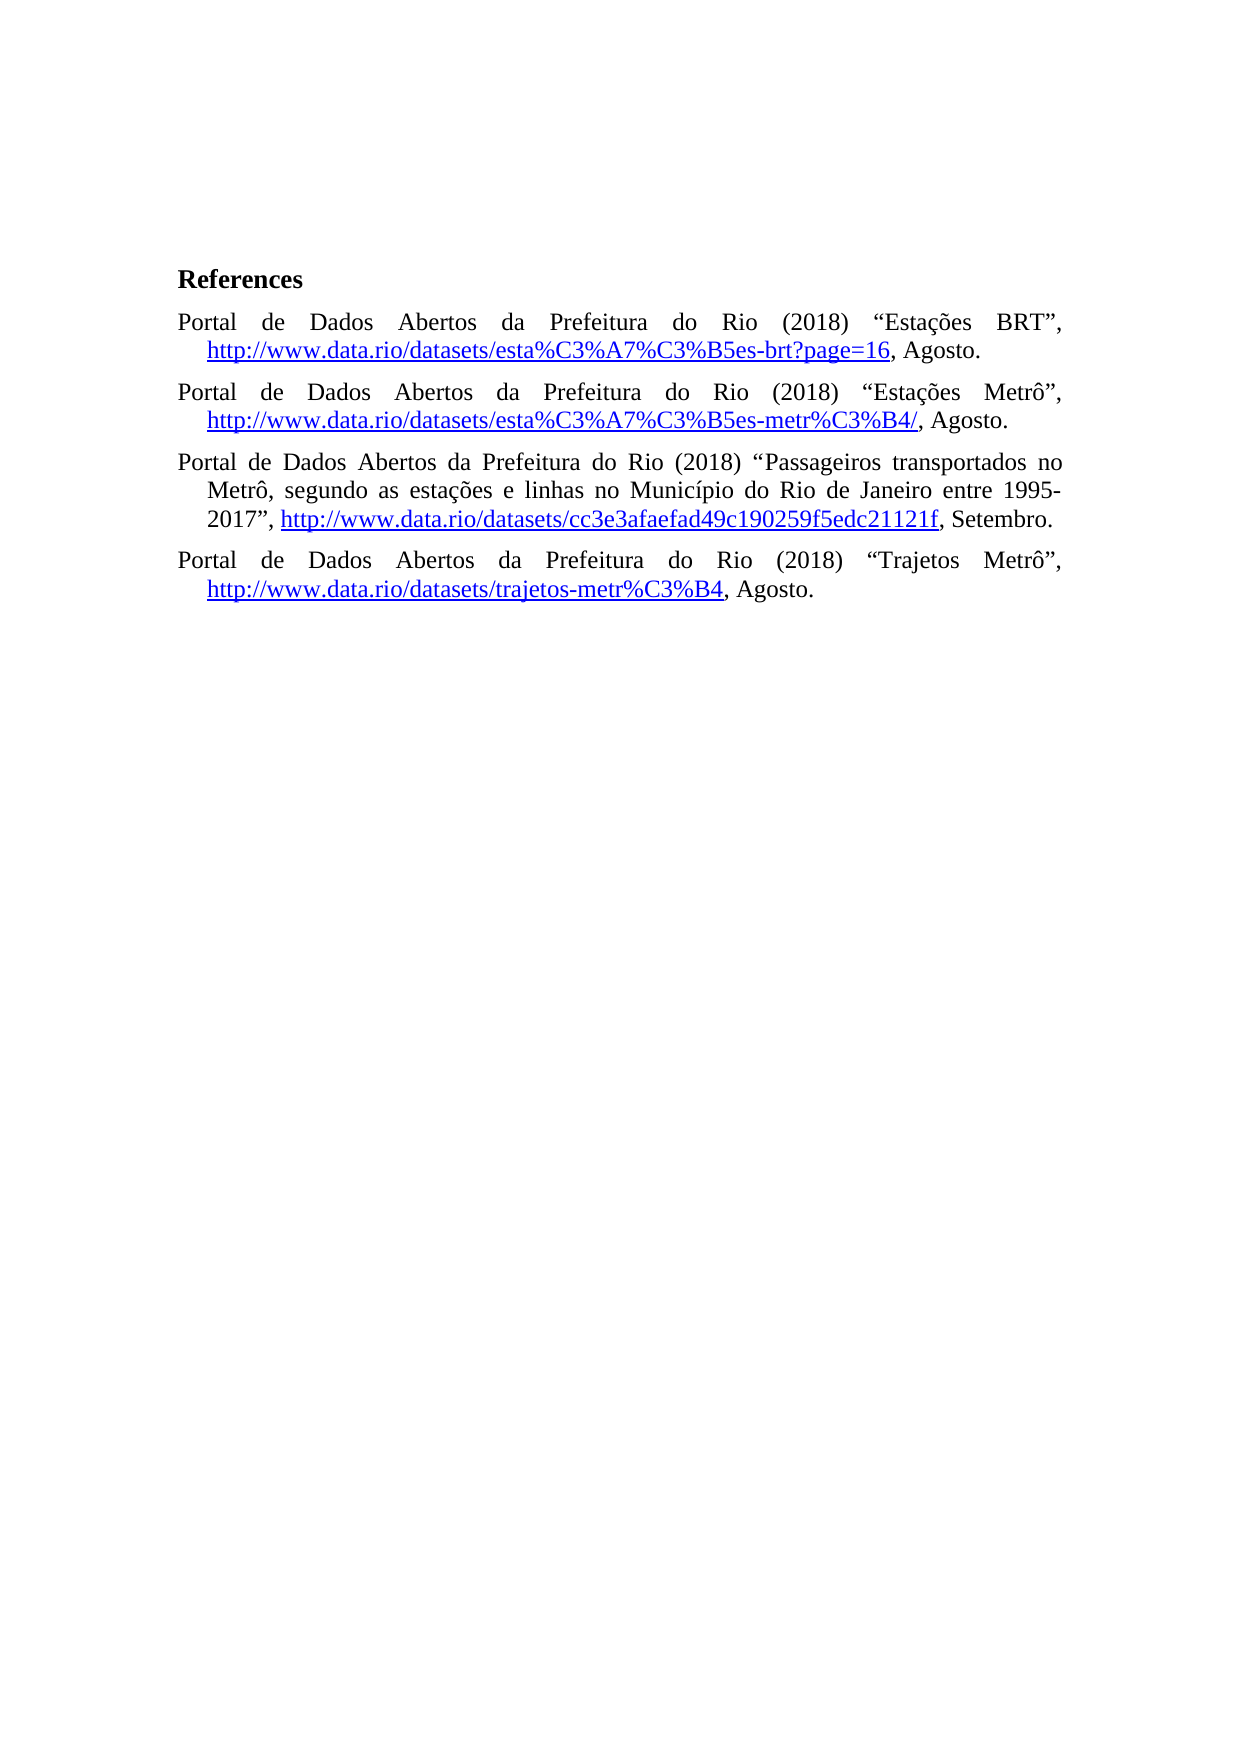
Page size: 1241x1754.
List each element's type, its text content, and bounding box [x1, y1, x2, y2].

text Portal de Dados Abertos da Prefeitura do Rio (2018) “Trajetos Metrô”, http://www.data.rio/datasets/trajetos-metr%C3%B4, Agosto. [177, 545, 1063, 603]
text Portal de Dados Abertos da Prefeitura do Rio (2018) “Estações BRT”, http://www.data.rio/datasets/esta%C3%A7%C3%B5es-brt?page=16, Agosto. [177, 307, 1063, 364]
subtitle References [177, 263, 1063, 294]
text Portal de Dados Abertos da Prefeitura do Rio (2018) “Estações Metrô”, http://www.data.rio/datasets/esta%C3%A7%C3%B5es-metr%C3%B4/, Agosto. [177, 377, 1063, 434]
text Portal de Dados Abertos da Prefeitura do Rio (2018) “Passageiros transportados no Metrô, segundo as estações e linhas no Município do Rio de Janeiro entre 1995-2017”, http://www.data.rio/datasets/cc3e3afaefad49c190259f5edc21121f, Setembro. [177, 447, 1063, 533]
